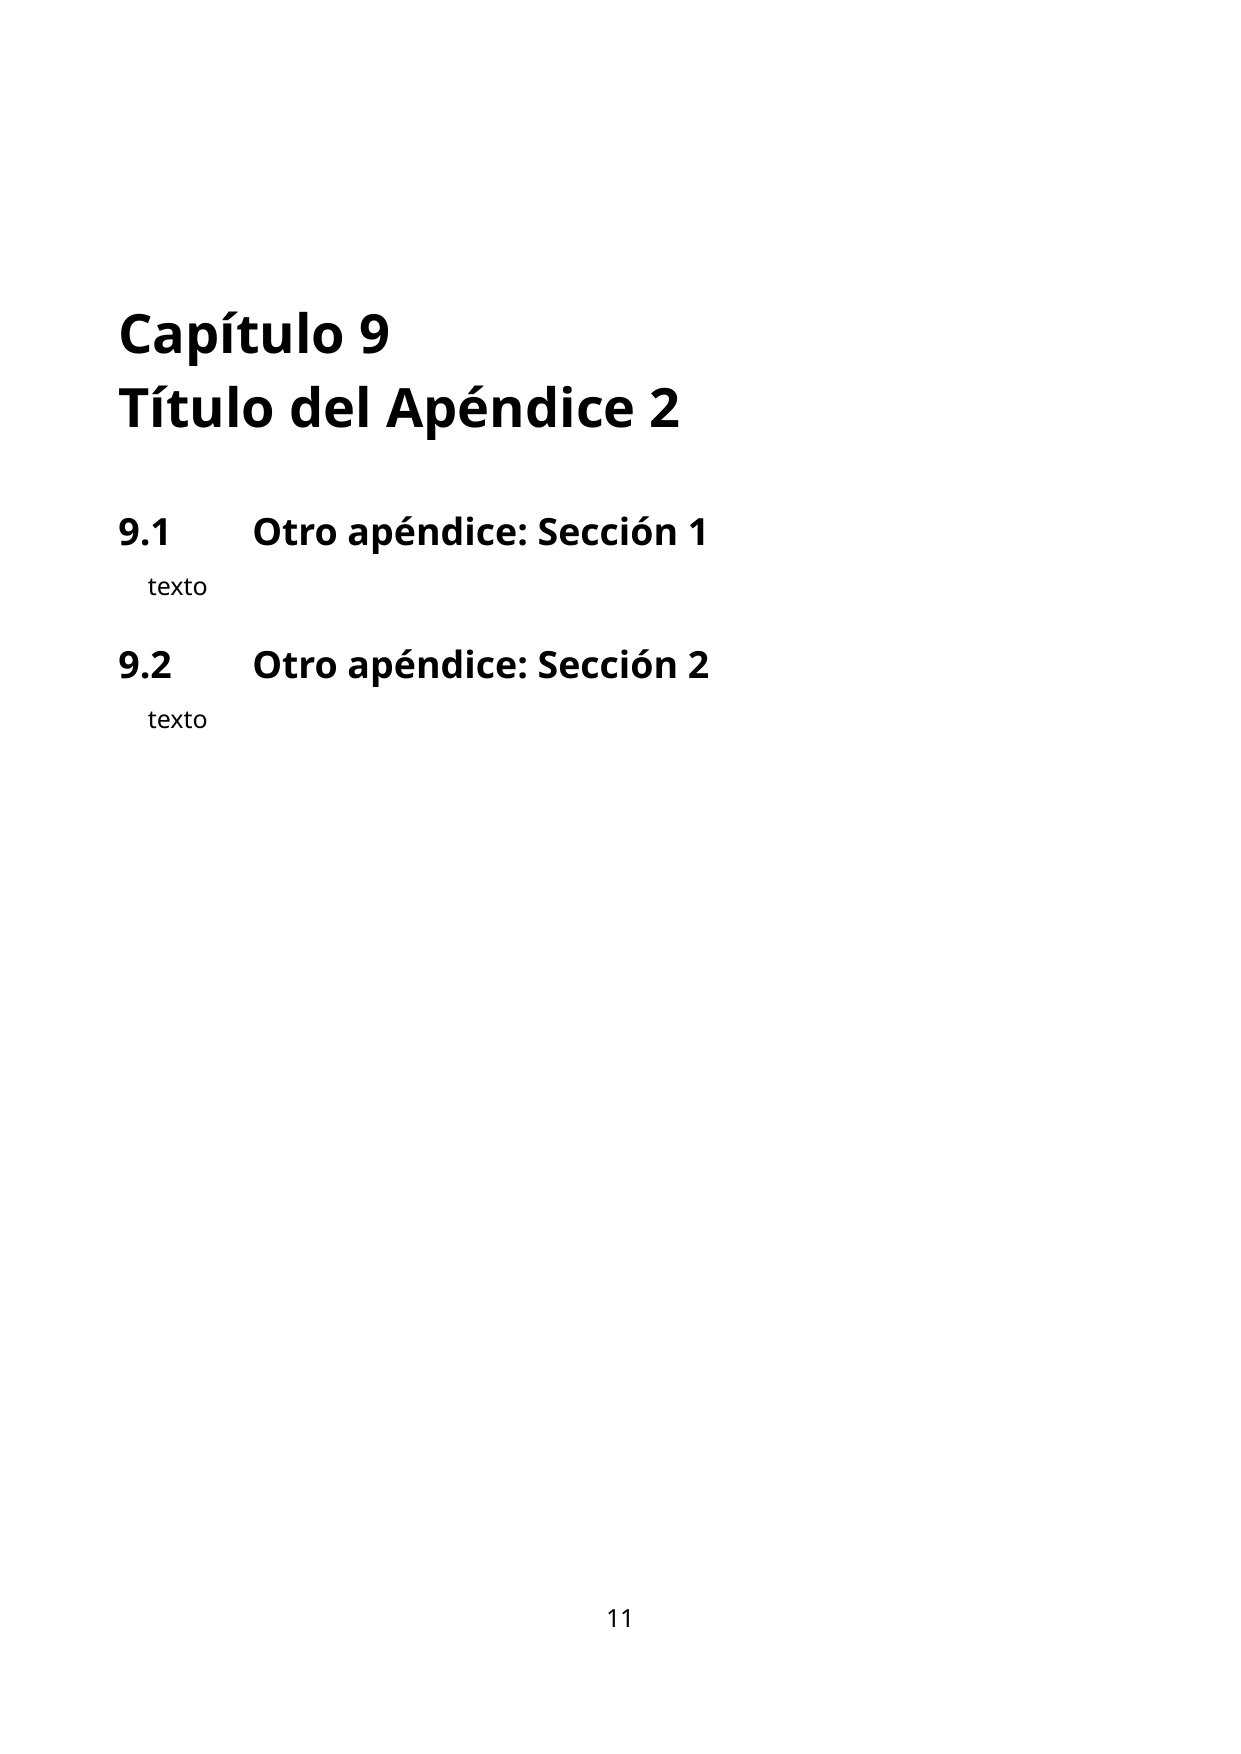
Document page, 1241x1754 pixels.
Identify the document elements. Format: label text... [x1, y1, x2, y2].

text texto [118, 568, 1122, 603]
subtitle Otro apéndice: Sección 2 [118, 638, 1122, 689]
subtitle Título del Apéndice 2 [118, 295, 1122, 443]
text texto [118, 702, 1122, 736]
subtitle Otro apéndice: Sección 1 [118, 505, 1122, 556]
